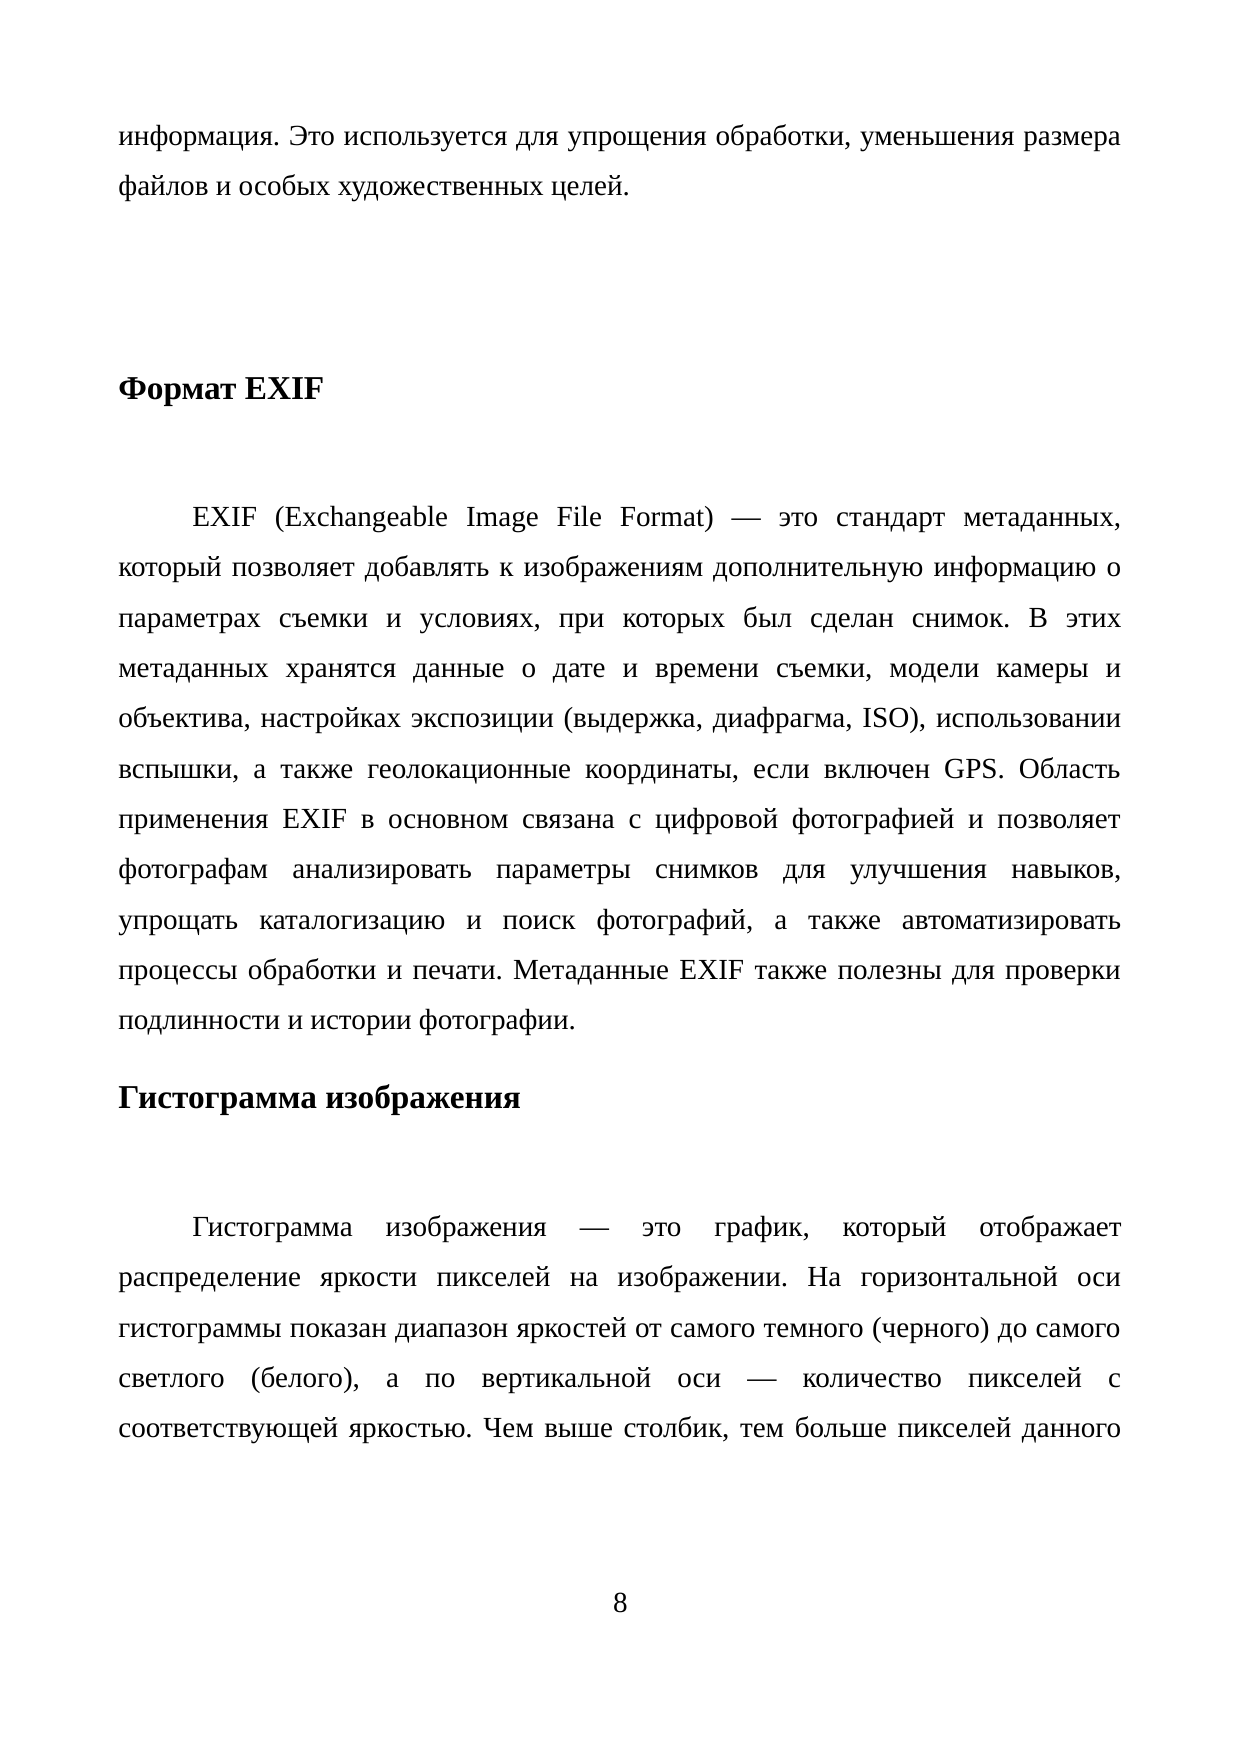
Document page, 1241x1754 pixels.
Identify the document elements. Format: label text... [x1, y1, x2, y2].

subtitle Формат EXIF [118, 368, 1122, 406]
text EXIF (Exchangeable Image File Format) — это стандарт метаданных, который позволяет добавлять к изображениям дополнительную информацию о параметрах съемки и условиях, при которых был сделан снимок. В этих метаданных хранятся данные о дате и времени съемки, модели камеры и объектива, настройках экспозиции (выдержка, диафрагма, ISO), использовании вспышки, а также геолокационные координаты, если включен GPS. Область применения EXIF в основном связана с цифровой фотографией и позволяет фотографам анализировать параметры снимков для улучшения навыков, упрощать каталогизацию и поиск фотографий, а также автоматизировать процессы обработки и печати. Метаданные EXIF также полезны для проверки подлинности и истории фотографии. [118, 499, 1122, 1036]
subtitle Гистограмма изображения [118, 1078, 1122, 1116]
text информация. Это используется для упрощения обработки, уменьшения размера файлов и особых художественных целей. [118, 118, 1122, 202]
text Гистограмма изображения — это график, который отображает распределение яркости пикселей на изображении. На горизонтальной оси гистограммы показан диапазон яркостей от самого темного (черного) до самого светлого (белого), а по вертикальной оси — количество пикселей с соответствующей яркостью. Чем выше столбик, тем больше пикселей данного [118, 1209, 1122, 1444]
